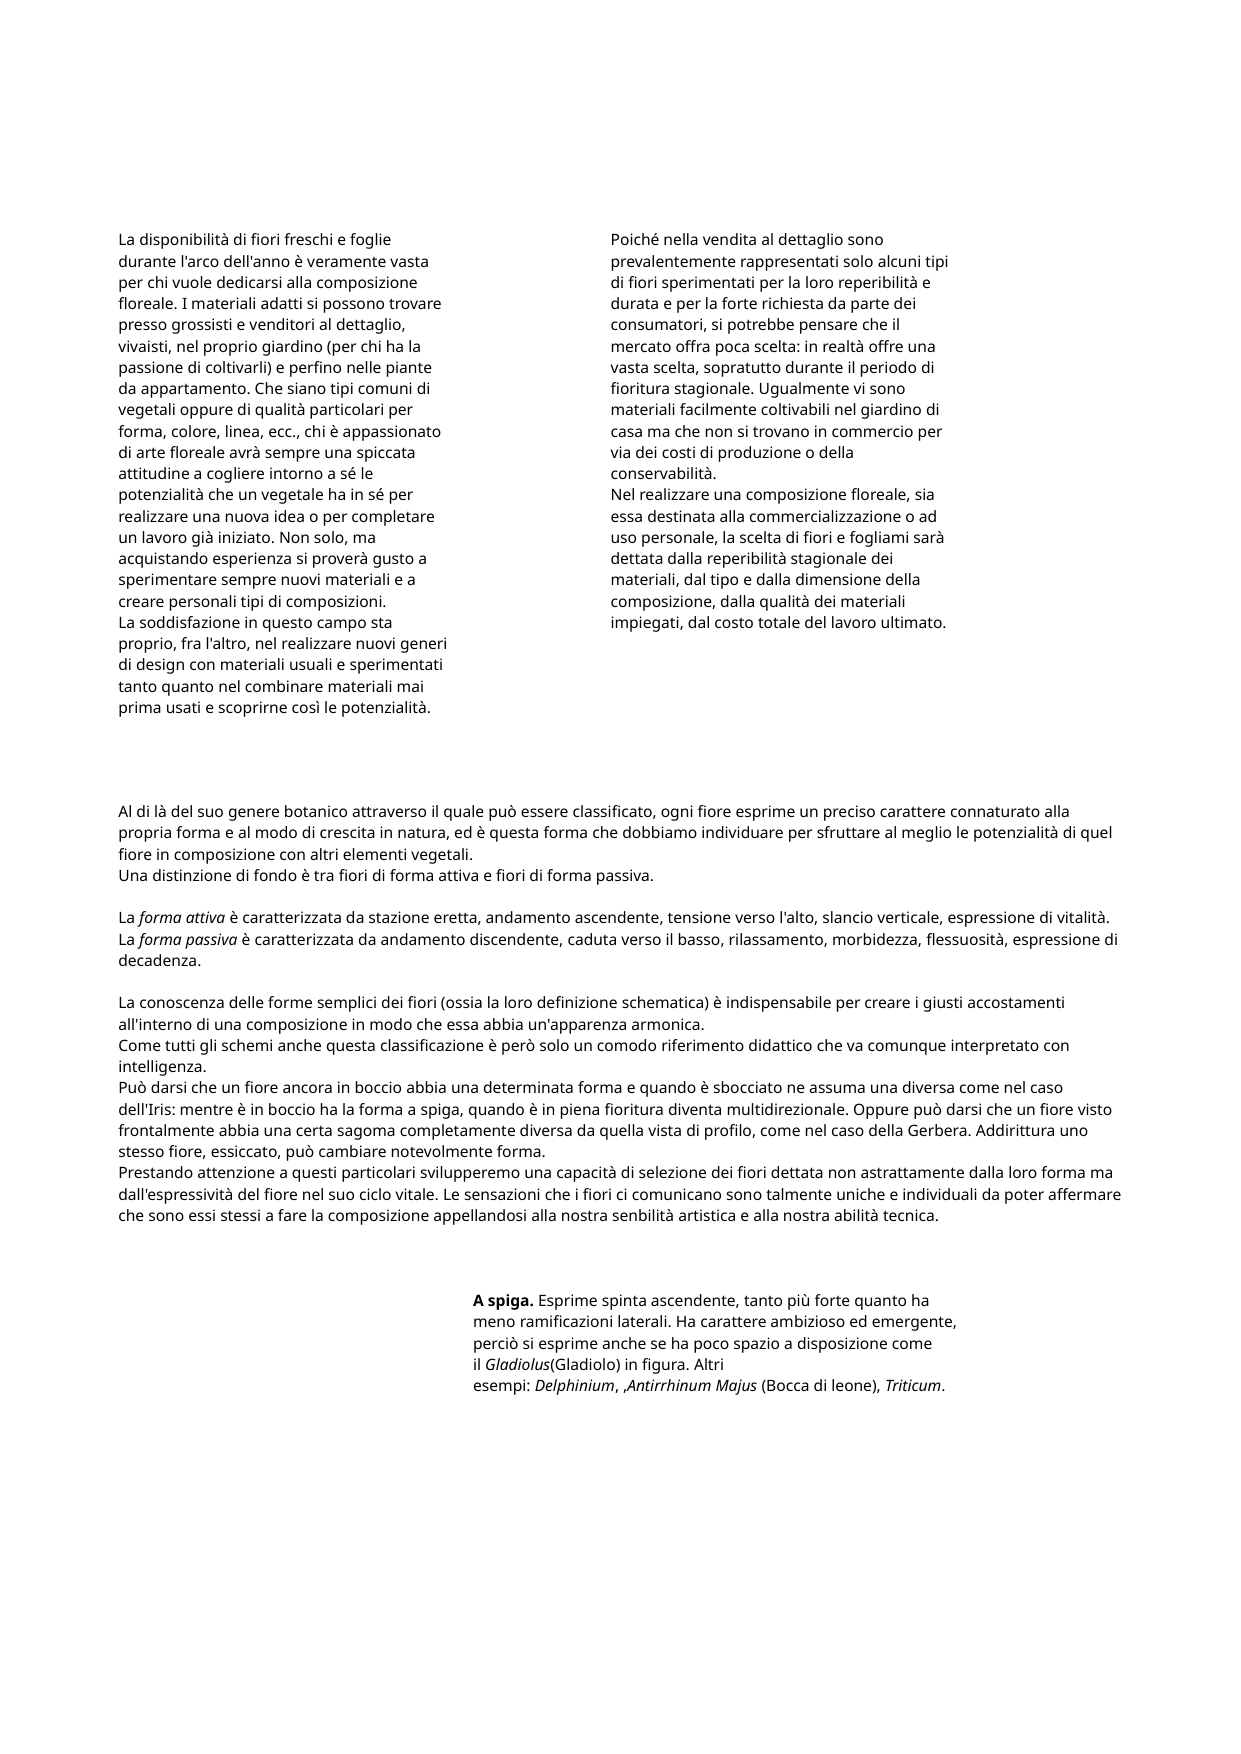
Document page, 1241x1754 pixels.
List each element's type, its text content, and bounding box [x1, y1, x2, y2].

table_header A spiga. Esprime spinta ascendente, tanto più forte quanto ha meno ramificazioni laterali. Ha carattere ambizioso ed emergente, perciò si esprime anche se ha poco spazio a disposizione come il Gladiolus(Gladiolo) in figura. Altri esempi: Delphinium, ,Antirrhinum Majus (Bocca di leone), Triticum. [473, 1290, 959, 1480]
table_header La disponibilità di fiori freschi e foglie durante l'arco dell'anno è veramente vasta per chi vuole dedicarsi alla composizione floreale. I materiali adatti si possono trovare presso grossisti e venditori al dettaglio, vivaisti, nel proprio giardino (per chi ha la passione di coltivarli) e perfino nelle piante da appartamento. Che siano tipi comuni di vegetali oppure di qualità particolari per forma, colore, linea, ecc., chi è appassionato di arte floreale avrà sempre una spiccata attitudine a cogliere intorno a sé le potenzialità che un vegetale ha in sé per realizzare una nuova idea o per completare un lavoro già iniziato. Non solo, ma acquistando esperienza si proverà gusto a sperimentare sempre nuovi materiali e a creare personali tipi di composizioni. La soddisfazione in questo campo sta proprio, fra l'altro, nel realizzare nuovi generi di design con materiali usuali e sperimentati tanto quanto nel combinare materiali mai prima usati e scoprirne così le potenzialità. [118, 229, 448, 749]
table_header [298, 1290, 473, 1480]
table_header [448, 229, 610, 749]
table_header [120, 1292, 276, 1448]
table_header [118, 1290, 298, 1480]
text Al di là del suo genere botanico attraverso il quale può essere classificato, ogni fiore esprime un preciso carattere connaturato alla propria forma e al modo di crescita in natura, ed è questa forma che dobbiamo individuare per sfruttare al meglio le potenzialità di quel fiore in composizione con altri elementi vegetali. Una distinzione di fondo è tra fiori di forma attiva e fiori di forma passiva. La forma attiva è caratterizzata da stazione eretta, andamento ascendente, tensione verso l'alto, slancio verticale, espressione di vitalità. La forma passiva è caratterizzata da andamento discendente, caduta verso il basso, rilassamento, morbidezza, flessuosità, espressione di decadenza. La conoscenza delle forme semplici dei fiori (ossia la loro definizione schematica) è indispensabile per creare i giusti accostamenti all'interno di una composizione in modo che essa abbia un'apparenza armonica. Come tutti gli schemi anche questa classificazione è però solo un comodo riferimento didattico che va comunque interpretato con intelligenza. Può darsi che un fiore ancora in boccio abbia una determinata forma e quando è sbocciato ne assuma una diversa come nel caso dell'Iris: mentre è in boccio ha la forma a spiga, quando è in piena fioritura diventa multidirezionale. Oppure può darsi che un fiore visto frontalmente abbia una certa sagoma completamente diversa da quella vista di profilo, come nel caso della Gerbera. Addirittura uno stesso fiore, essiccato, può cambiare notevolmente forma. Prestando attenzione a questi particolari svilupperemo una capacità di selezione dei fiori dettata non astrattamente dalla loro forma ma dall'espressività del fiore nel suo ciclo vitale. Le sensazioni che i fiori ci comunicano sono talmente uniche e individuali da poter affermare che sono essi stessi a fare la composizione appellandosi alla nostra senbilità artistica e alla nostra abilità tecnica. [118, 801, 1122, 1226]
table_header Poiché nella vendita al dettaglio sono prevalentemente rappresentati solo alcuni tipi di fiori sperimentati per la loro reperibilità e durata e per la forte richiesta da parte dei consumatori, si potrebbe pensare che il mercato offra poca scelta: in realtà offre una vasta scelta, sopratutto durante il periodo di fioritura stagionale. Ugualmente vi sono materiali facilmente coltivabili nel giardino di casa ma che non si trovano in commercio per via dei costi di produzione o della conservabilità. Nel realizzare una composizione floreale, sia essa destinata alla commercializzazione o ad uso personale, la scelta di fiori e fogliami sarà dettata dalla reperibilità stagionale dei materiali, dal tipo e dalla dimensione della composizione, dalla qualità dei materiali impiegati, dal costo totale del lavoro ultimato. [610, 229, 959, 749]
table_header [300, 1292, 456, 1448]
